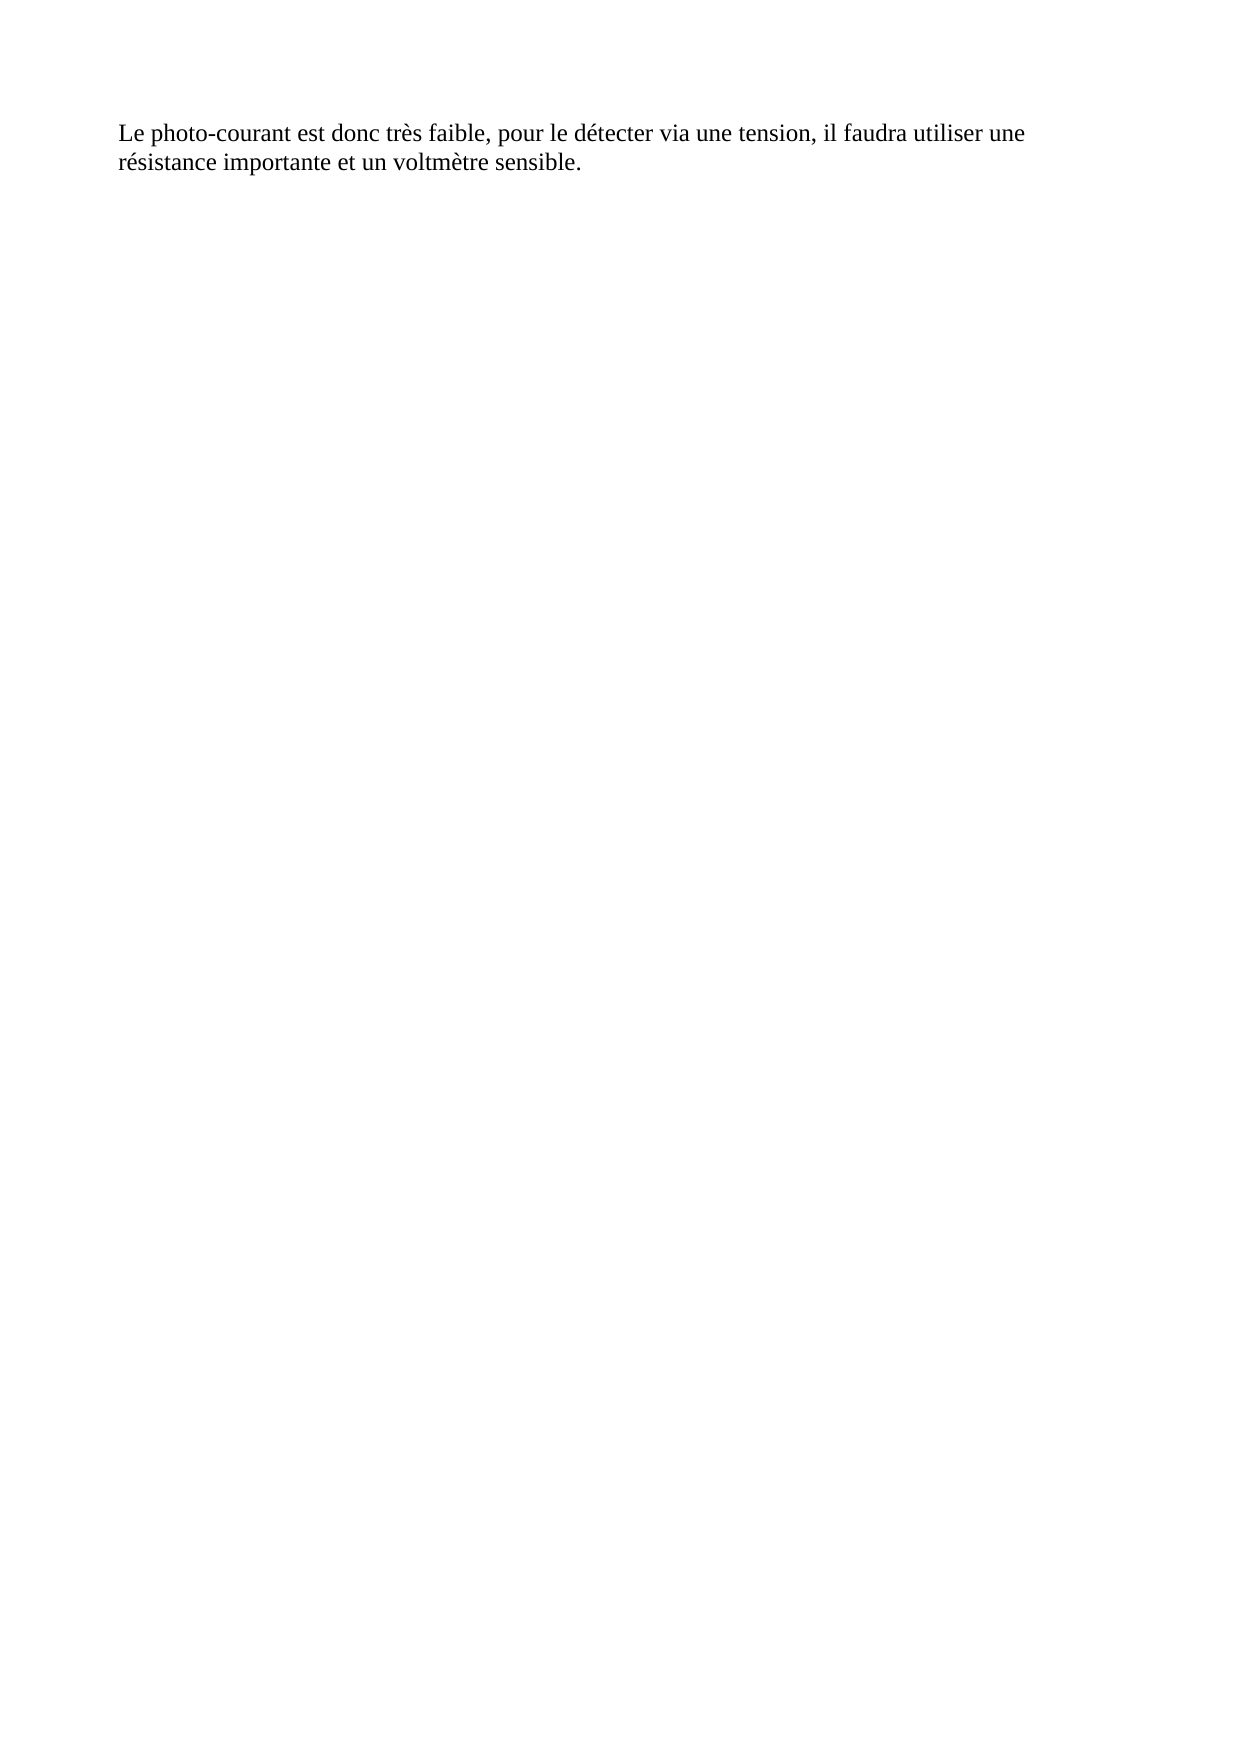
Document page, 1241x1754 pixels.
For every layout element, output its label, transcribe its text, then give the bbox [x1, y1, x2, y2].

text Le photo-courant est donc très faible, pour le détecter via une tension, il faudra utiliser une résistance importante et un voltmètre sensible. [118, 118, 1122, 176]
